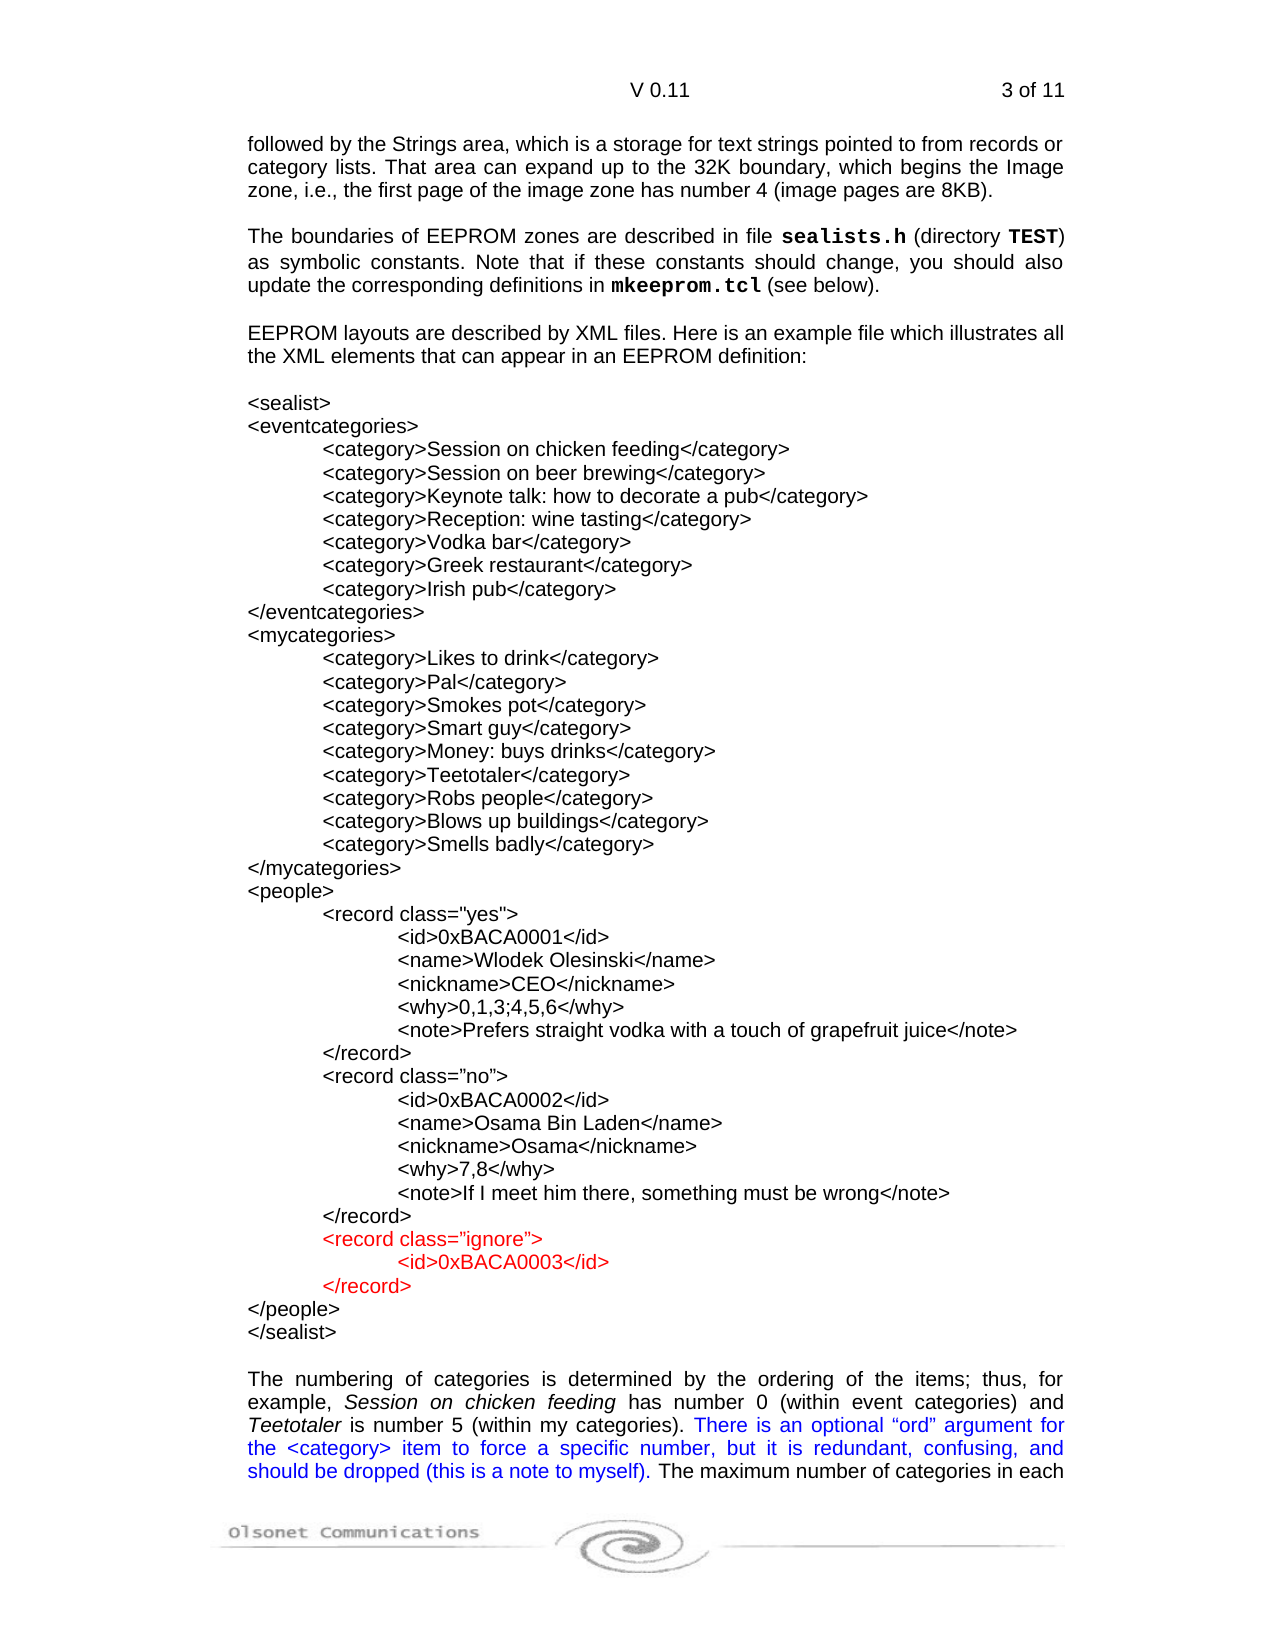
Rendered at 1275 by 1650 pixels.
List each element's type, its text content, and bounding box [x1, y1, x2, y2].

text <category>Vodka bar</category> [247, 531, 1065, 554]
text <category>Greek restaurant</category> [247, 554, 1065, 577]
text </eventcategories> [247, 601, 1065, 624]
text <note>Prefers straight vodka with a touch of grapefruit juice</note> [247, 1019, 1065, 1042]
text </sealist> [247, 1321, 1065, 1344]
text <sealist> [247, 391, 1065, 415]
text </people> [247, 1297, 1065, 1321]
text <record class=”no”> [247, 1065, 1065, 1088]
text <category>Teetotaler</category> [247, 763, 1065, 786]
text <category>Reception: wine tasting</category> [247, 508, 1065, 531]
text <category>Blows up buildings</category> [247, 809, 1065, 833]
text The boundaries of EEPROM zones are described in file sealists.h (directory TEST) as symbolic constants. Note that if these constants should change, you should also update the corresponding definitions in mkeeprom.tcl (see below). [247, 225, 1065, 298]
text <category>Pal</category> [247, 670, 1065, 693]
text EEPROM layouts are described by XML files. Here is an example file which illustrates all the XML elements that can appear in an EEPROM definition: [247, 322, 1065, 368]
text </record> [247, 1274, 1065, 1297]
text <id>0xBACA0002</id> [247, 1088, 1065, 1112]
text <category>Keynote talk: how to decorate a pub</category> [247, 484, 1065, 508]
text followed by the Strings area, which is a storage for text strings pointed to from records or category lists. That area can expand up to the 32K boundary, which begins the Image zone, i.e., the first page of the image zone has number 4 (image pages are 8KB). [247, 132, 1065, 202]
text </mycategories> [247, 856, 1065, 879]
text <category>Session on beer brewing</category> [247, 461, 1065, 484]
text <nickname>CEO</nickname> [247, 972, 1065, 995]
text <record class=”ignore”> [247, 1228, 1065, 1251]
text </record> [247, 1042, 1065, 1065]
text </record> [247, 1204, 1065, 1228]
text The numbering of categories is determined by the ordering of the items; thus, for example, Session on chicken feeding has number 0 (within event categories) and Teetotaler is number 5 (within my categories). There is an optional “ord” argument for the <category> item to force a specific number, but it is redundant, confusing, and should be dropped (this is a note to myself). The maximum number of categories in each [247, 1367, 1065, 1483]
text <why>0,1,3;4,5,6</why> [247, 995, 1065, 1019]
text <category>Irish pub</category> [247, 577, 1065, 601]
text <why>7,8</why> [247, 1158, 1065, 1181]
text <category>Session on chicken feeding</category> [247, 438, 1065, 461]
text <category>Smells badly</category> [247, 833, 1065, 856]
text <mycategories> [247, 624, 1065, 647]
text <category>Robs people</category> [247, 786, 1065, 809]
text <note>If I meet him there, something must be wrong</note> [247, 1181, 1065, 1204]
text <name>Osama Bin Laden</name> [247, 1112, 1065, 1135]
text <record class="yes"> [247, 902, 1065, 926]
text <name>Wlodek Olesinski</name> [247, 949, 1065, 972]
text <category>Money: buys drinks</category> [247, 740, 1065, 763]
text <eventcategories> [247, 415, 1065, 438]
text <id>0xBACA0001</id> [247, 926, 1065, 949]
text <category>Smart guy</category> [247, 717, 1065, 740]
text <nickname>Osama</nickname> [247, 1135, 1065, 1158]
text <id>0xBACA0003</id> [247, 1251, 1065, 1274]
text <people> [247, 879, 1065, 902]
text <category>Likes to drink</category> [247, 647, 1065, 670]
text <category>Smokes pot</category> [247, 693, 1065, 717]
picture [210, 1504, 1065, 1596]
